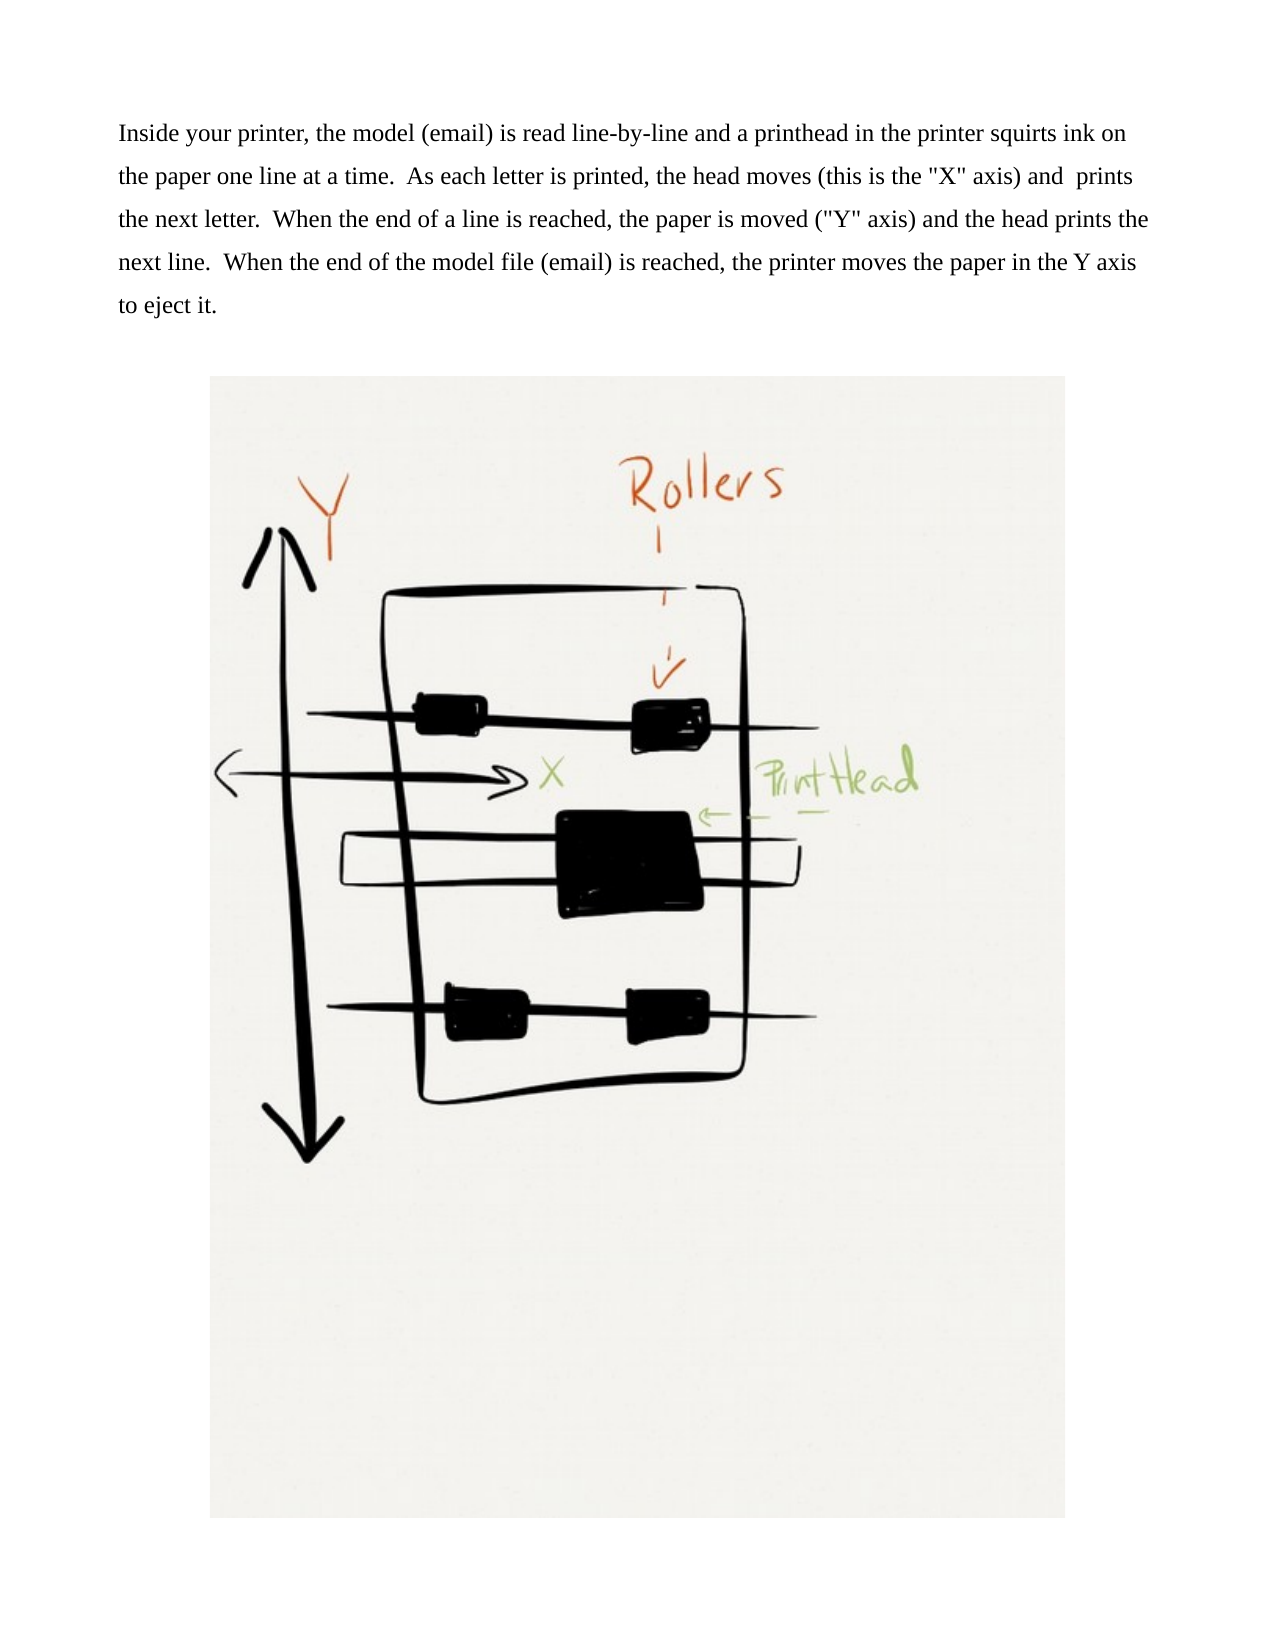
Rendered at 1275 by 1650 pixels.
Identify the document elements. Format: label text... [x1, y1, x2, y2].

picture [209, 376, 1066, 1518]
text Inside your printer, the model (email) is read line-by-line and a printhead in the printer squirts ink on the paper one line at a time. As each letter is printed, the head moves (this is the "X" axis) and prints the next letter. When the end of a line is reached, the paper is moved ("Y" axis) and the head prints the next line. When the end of the model file (email) is reached, the printer moves the paper in the Y axis to eject it. [118, 118, 1157, 319]
